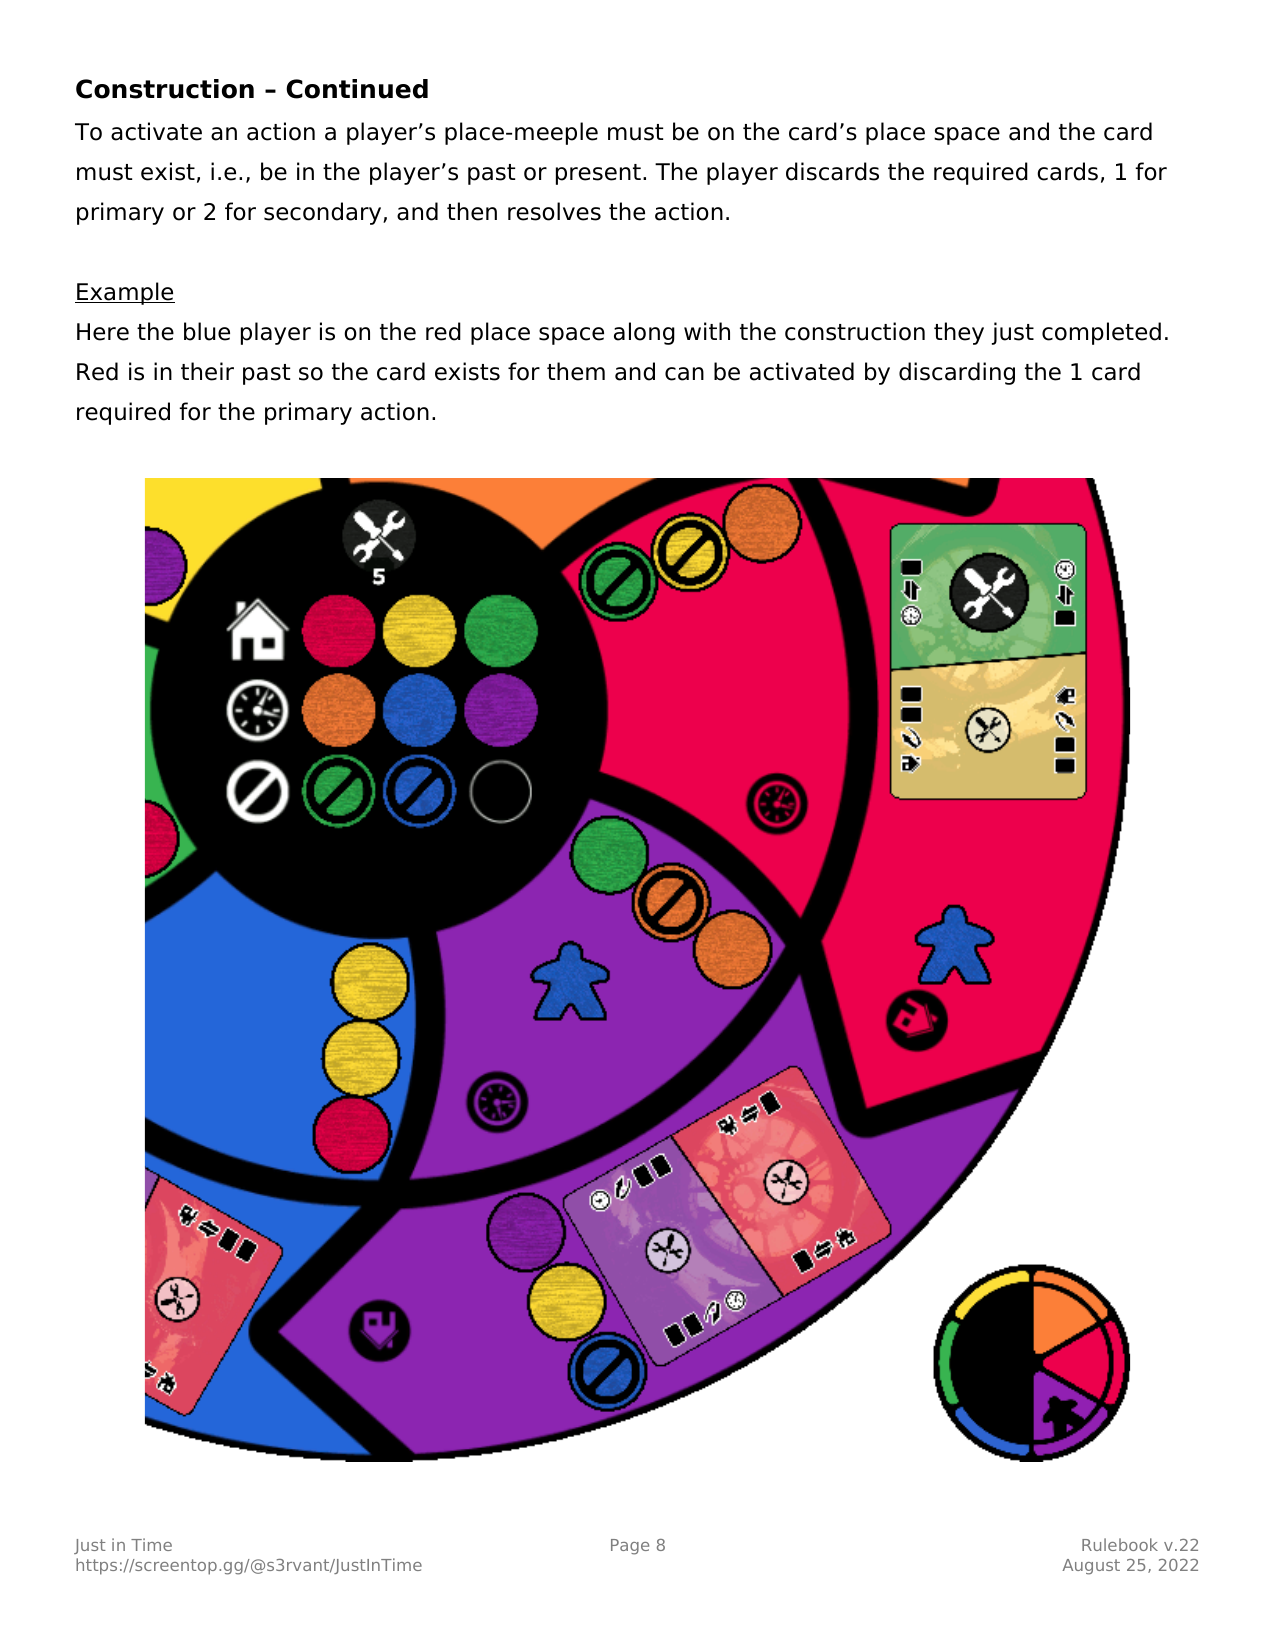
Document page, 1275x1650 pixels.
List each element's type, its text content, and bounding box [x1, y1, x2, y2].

text To activate an action a player’s place-meeple must be on the card’s place space and the card must exist, i.e., be in the player’s past or present. The player discards the required cards, 1 for primary or 2 for secondary, and then resolves the action. [75, 119, 1200, 225]
picture [144, 478, 1131, 1462]
text Here the blue player is on the red place space along with the construction they just completed. Red is in their past so the card exists for them and can be activated by discarding the 1 card required for the primary action. [75, 319, 1200, 425]
text Construction – Continued [75, 75, 1200, 104]
text Example [75, 279, 1200, 305]
